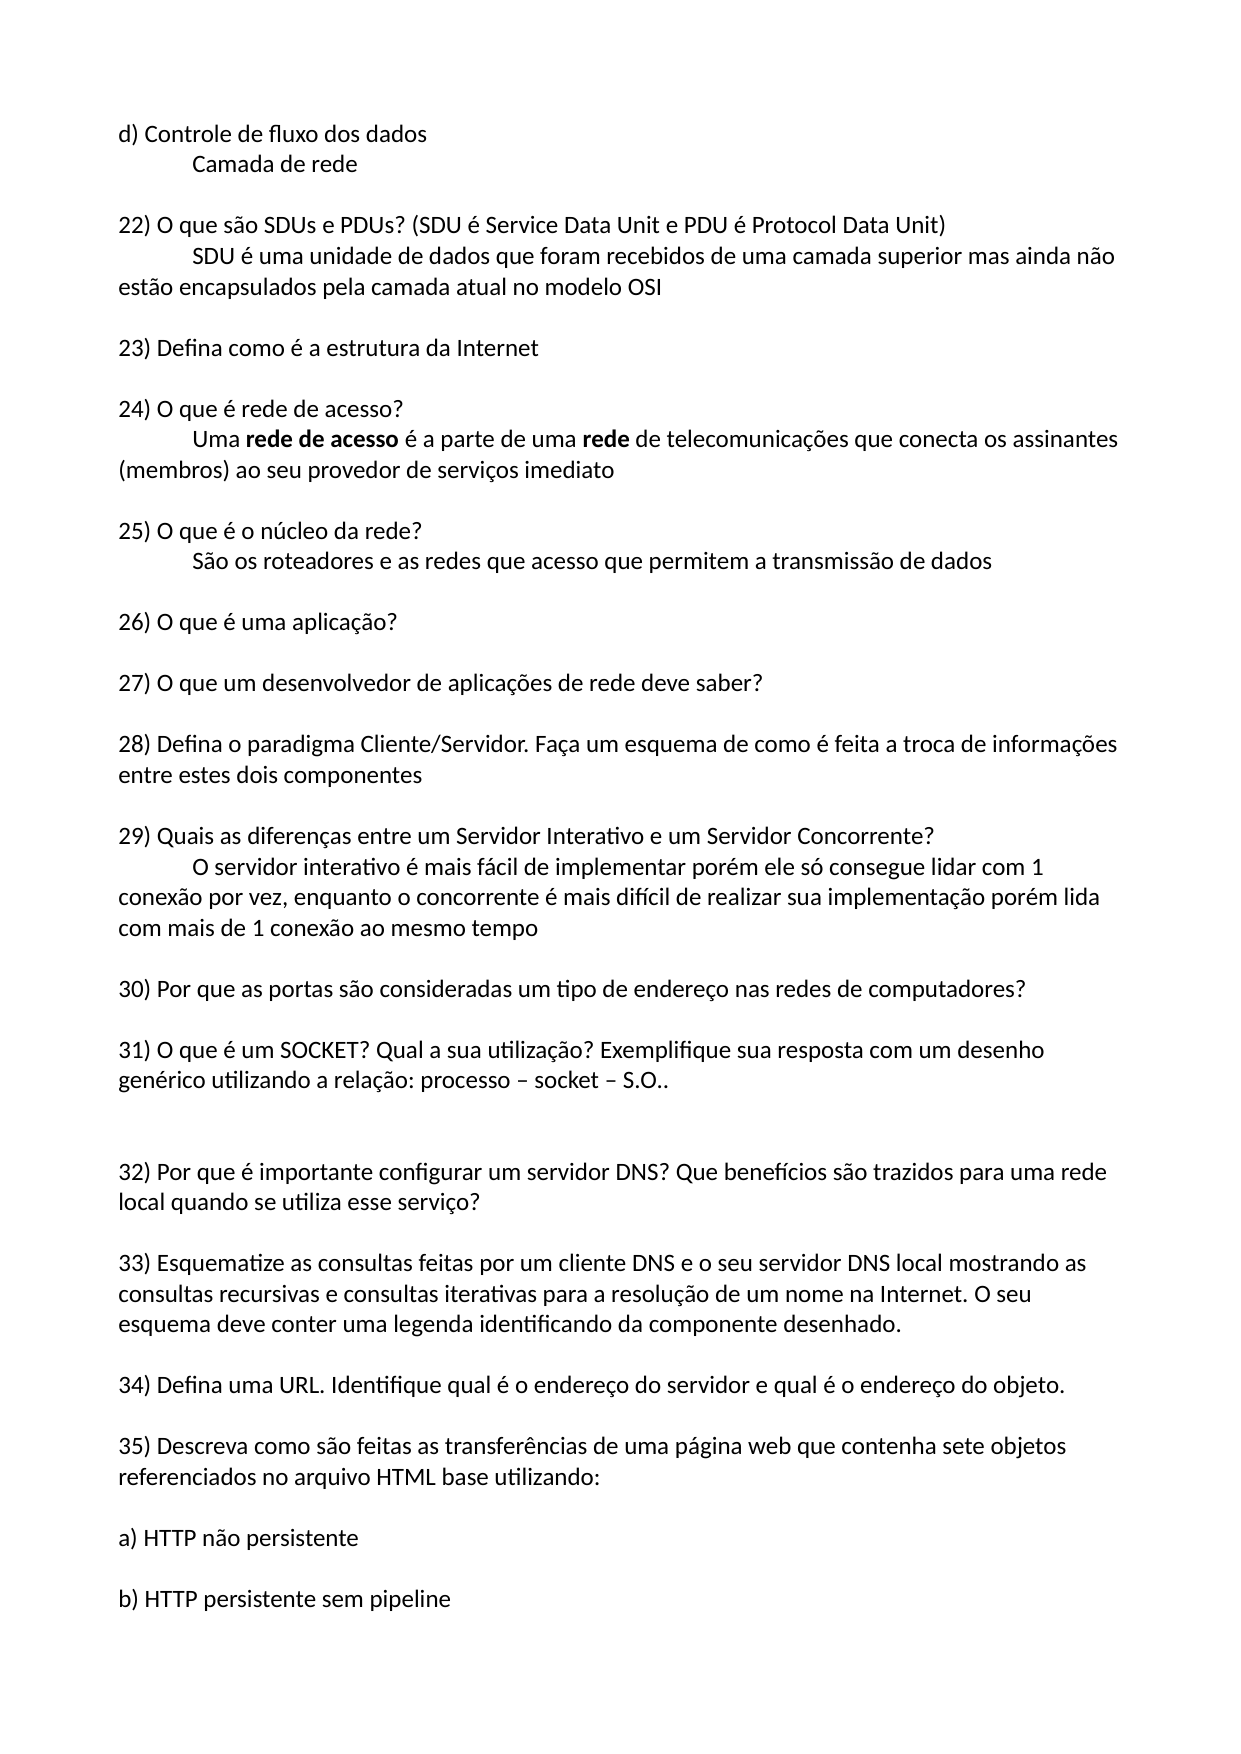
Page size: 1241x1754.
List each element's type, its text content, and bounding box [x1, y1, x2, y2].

text 25) O que é o núcleo da rede? [118, 515, 1122, 545]
text 33) Esquematize as consultas feitas por um cliente DNS e o seu servidor DNS local mostrando as consultas recursivas e consultas iterativas para a resolução de um nome na Internet. O seu esquema deve conter uma legenda identificando da componente desenhado. [118, 1247, 1122, 1339]
text Camada de rede [118, 149, 1122, 179]
text São os roteadores e as redes que acesso que permitem a transmissão de dados [118, 545, 1122, 576]
text d) Controle de fluxo dos dados [118, 118, 1122, 149]
text Uma rede de acesso é a parte de uma rede de telecomunicações que conecta os assinantes (membros) ao seu provedor de serviços imediato [118, 423, 1122, 484]
text 26) O que é uma aplicação? [118, 606, 1122, 637]
text 27) O que um desenvolvedor de aplicações de rede deve saber? [118, 667, 1122, 698]
text a) HTTP não persistente [118, 1522, 1122, 1553]
text 30) Por que as portas são consideradas um tipo de endereço nas redes de computadores? [118, 973, 1122, 1003]
text b) HTTP persistente sem pipeline [118, 1583, 1122, 1614]
text 32) Por que é importante configurar um servidor DNS? Que benefícios são trazidos para uma rede local quando se utiliza esse serviço? [118, 1156, 1122, 1217]
text 35) Descreva como são feitas as transferências de uma página web que contenha sete objetos referenciados no arquivo HTML base utilizando: [118, 1431, 1122, 1492]
text 28) Defina o paradigma Cliente/Servidor. Faça um esquema de como é feita a troca de informações entre estes dois componentes [118, 728, 1122, 789]
text 34) Defina uma URL. Identifique qual é o endereço do servidor e qual é o endereço do objeto. [118, 1369, 1122, 1400]
text 29) Quais as diferenças entre um Servidor Interativo e um Servidor Concorrente? [118, 820, 1122, 851]
text 23) Defina como é a estrutura da Internet [118, 332, 1122, 362]
text SDU é uma unidade de dados que foram recebidos de uma camada superior mas ainda não estão encapsulados pela camada atual no modelo OSI [118, 240, 1122, 301]
text O servidor interativo é mais fácil de implementar porém ele só consegue lidar com 1 conexão por vez, enquanto o concorrente é mais difícil de realizar sua implementação porém lida com mais de 1 conexão ao mesmo tempo [118, 851, 1122, 942]
text 24) O que é rede de acesso? [118, 393, 1122, 423]
text 31) O que é um SOCKET? Qual a sua utilização? Exemplifique sua resposta com um desenho genérico utilizando a relação: processo – socket – S.O.. [118, 1034, 1122, 1095]
text 22) O que são SDUs e PDUs? (SDU é Service Data Unit e PDU é Protocol Data Unit) [118, 210, 1122, 240]
